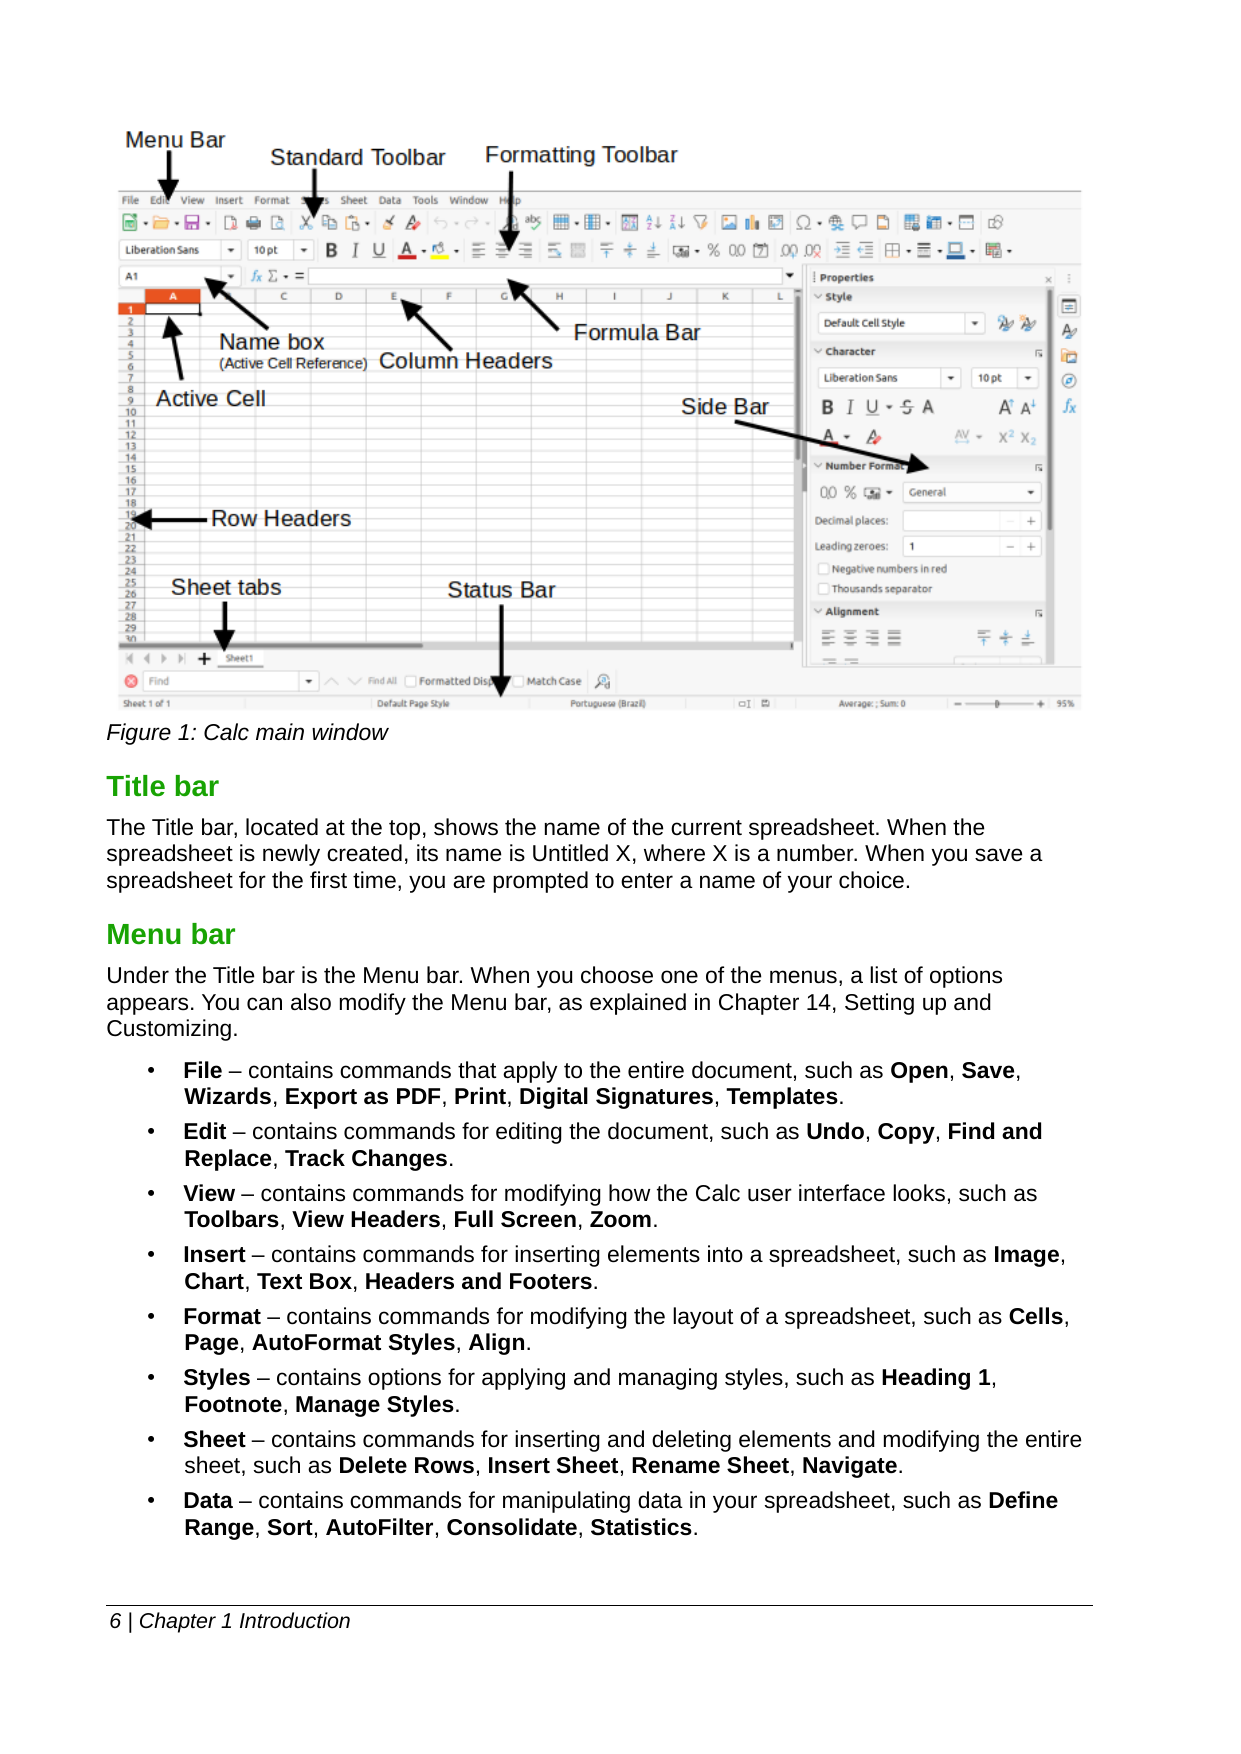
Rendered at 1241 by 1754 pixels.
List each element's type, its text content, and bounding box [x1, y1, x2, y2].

list Edit – contains commands for editing the document, such as Undo, Copy, Find and Replace, Track Changes. [144, 1115, 1093, 1171]
list Format – contains commands for modifying the layout of a spreadsheet, such as Cells, Page, AutoFormat Styles, Align. [144, 1300, 1093, 1356]
text Figure 1: Calc main window [106, 118, 1093, 745]
list Styles – contains options for applying and managing styles, such as Heading 1, Footnote, Manage Styles. [144, 1361, 1093, 1417]
list Data – contains commands for manipulating data in your spreadsheet, such as Define Range, Sort, AutoFilter, Consolidate, Statistics. [144, 1484, 1093, 1543]
list Sheet – contains commands for inserting and deleting elements and modifying the entire sheet, such as Delete Rows, Insert Sheet, Rename Sheet, Navigate. [144, 1423, 1093, 1479]
subtitle Title bar [106, 769, 1093, 802]
list File – contains commands that apply to the entire document, such as Open, Save, Wizards, Export as PDF, Print, Digital Signatures, Templates. [144, 1054, 1093, 1109]
list Insert – contains commands for inserting elements into a spreadsheet, such as Image, Chart, Text Box, Headers and Footers. [144, 1238, 1093, 1294]
text The Title bar, located at the top, shows the name of the current spreadsheet. When the spreadsheet is newly created, its name is Untitled X, where X is a number. When you save a spreadsheet for the first time, you are prompted to enter a name of your choice. [106, 814, 1093, 893]
subtitle Menu bar [106, 917, 1093, 950]
list View – contains commands for modifying how the Calc user interface looks, such as Toolbars, View Headers, Full Screen, Zoom. [144, 1177, 1093, 1232]
text Under the Title bar is the Menu bar. When you choose one of the menus, a list of options appears. You can also modify the Menu bar, as explained in Chapter 14, Setting up and Customizing. [106, 962, 1093, 1041]
picture [106, 118, 1090, 719]
